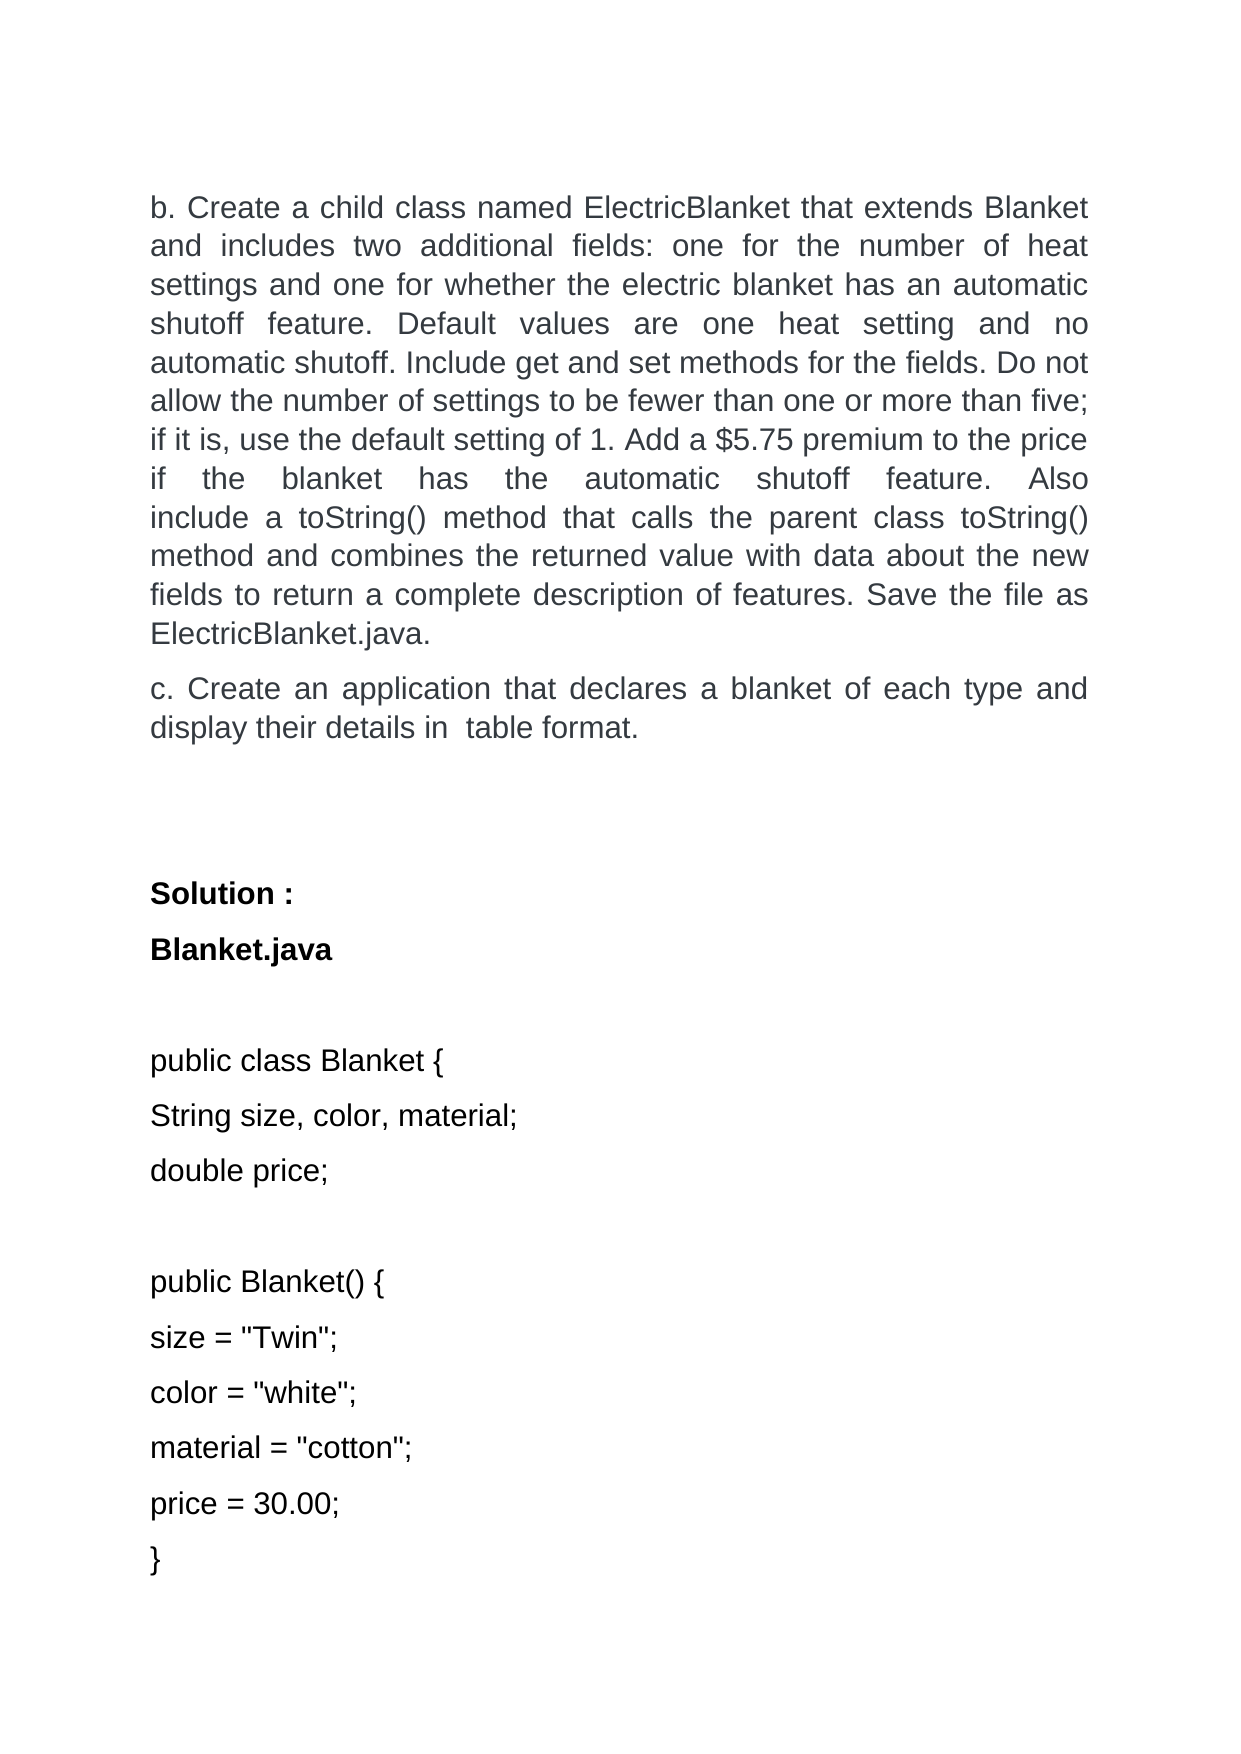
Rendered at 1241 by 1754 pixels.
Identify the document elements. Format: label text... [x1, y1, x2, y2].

text b. Create a child class named ElectricBlanket that extends Blanket and includes two additional fields: one for the number of heat settings and one for whether the electric blanket has an automatic shutoff feature. Default values are one heat setting and no automatic shutoff. Include get and set methods for the fields. Do not allow the number of settings to be fewer than one or more than five; if it is, use the default setting of 1. Add a $5.75 premium to the price if the blanket has the automatic shutoff feature. Also include a toString() method that calls the parent class toString() method and combines the returned value with data about the new fields to return a complete description of features. Save the file as ElectricBlanket.java. [150, 150, 1090, 651]
text material = "cotton"; [150, 1429, 1090, 1466]
text } [150, 1540, 1090, 1576]
text public class Blanket { [150, 1042, 1090, 1078]
text Blanket.java [150, 931, 1090, 967]
text Solution : [150, 875, 1090, 911]
text double price; [150, 1152, 1090, 1188]
text color = "white"; [150, 1374, 1090, 1410]
text String size, color, material; [150, 1097, 1090, 1133]
text public Blanket() { [150, 1263, 1090, 1299]
text c. Create an application that declares a blanket of each type and display their details in table format. [150, 670, 1090, 745]
text price = 30.00; [150, 1485, 1090, 1521]
text size = "Twin"; [150, 1319, 1090, 1355]
